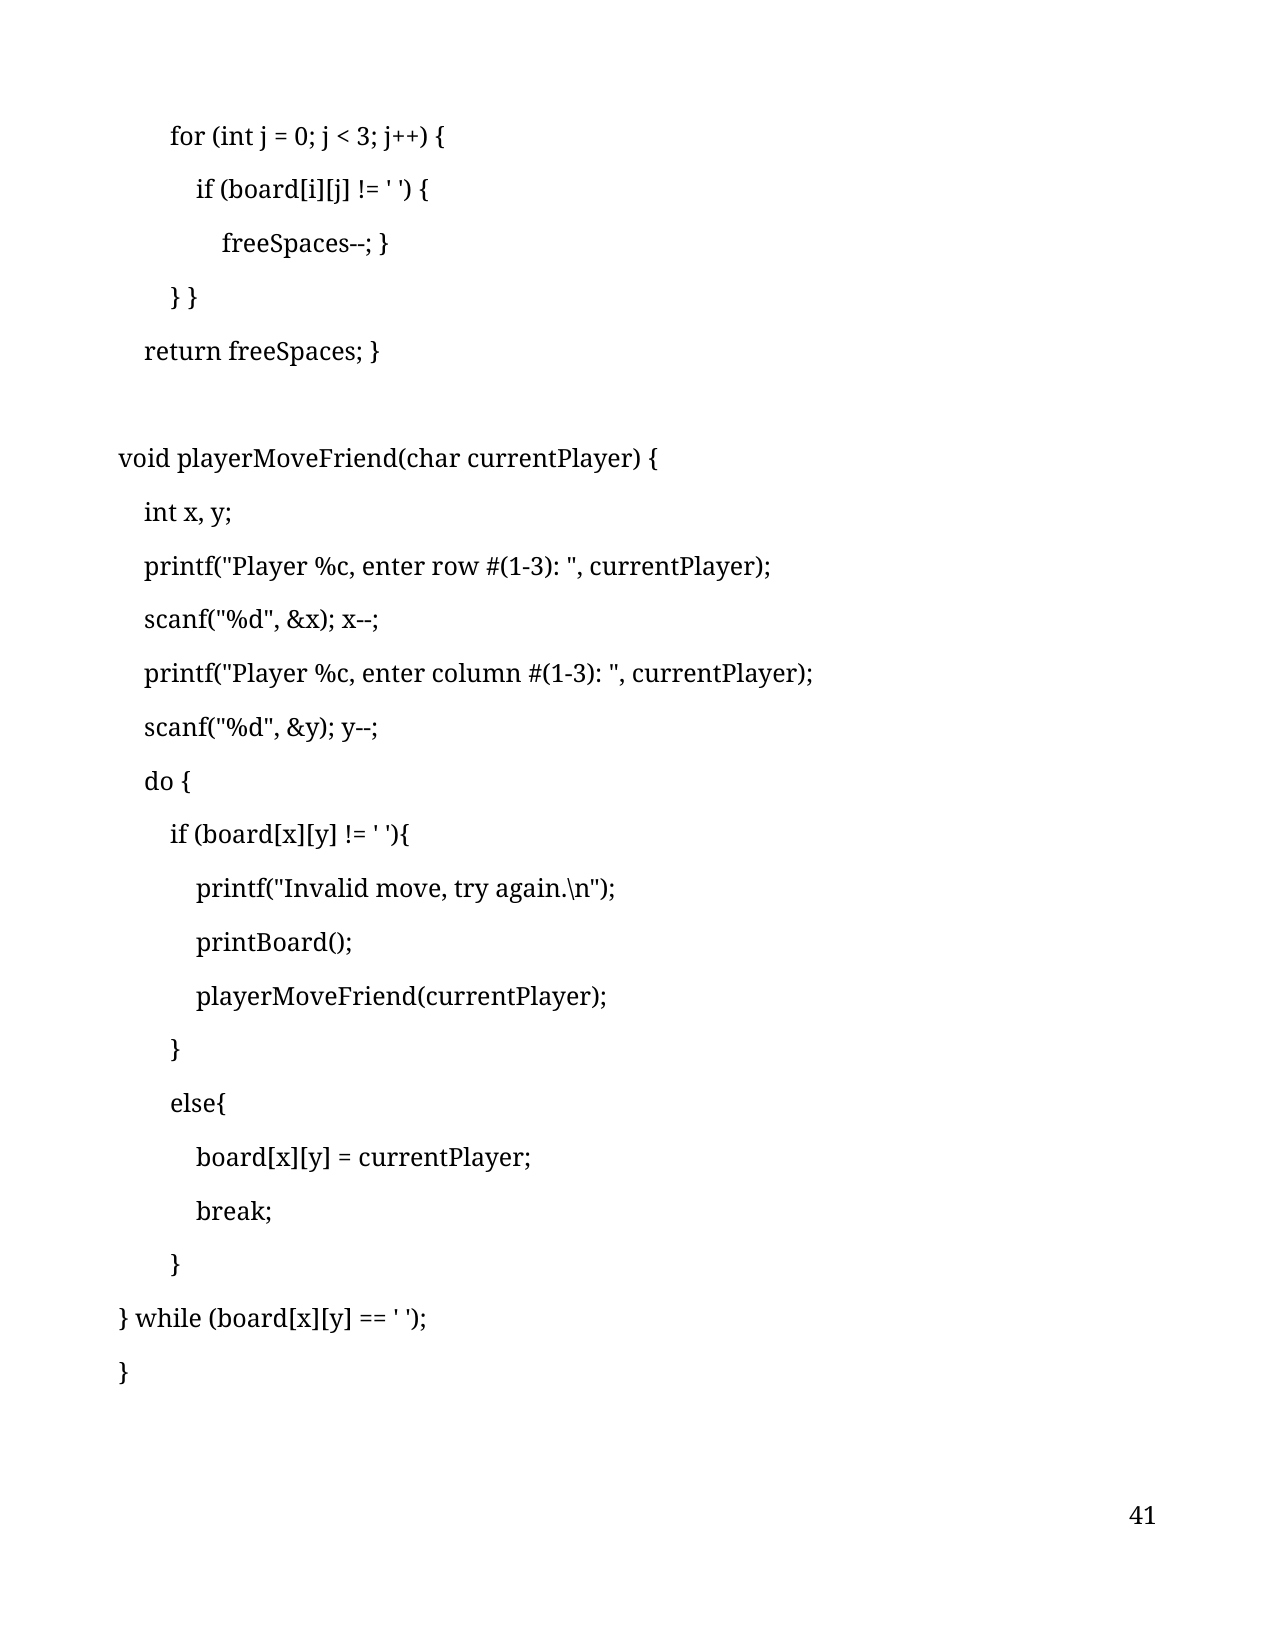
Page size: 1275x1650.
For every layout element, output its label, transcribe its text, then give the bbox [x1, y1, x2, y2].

text } while (board[x][y] == ' '); [118, 1301, 1157, 1335]
text } [118, 1247, 1157, 1281]
text else{ [118, 1086, 1157, 1120]
text if (board[x][y] != ' '){ [118, 817, 1157, 851]
text } } [118, 279, 1157, 313]
text int x, y; [118, 494, 1157, 528]
text break; [118, 1193, 1157, 1227]
text } [118, 1032, 1157, 1066]
text if (board[i][j] != ' ') { [118, 172, 1157, 206]
text scanf("%d", &y); y--; [118, 709, 1157, 743]
text freeSpaces--; } [118, 226, 1157, 260]
text printf("Player %c, enter row #(1-3): ", currentPlayer); [118, 548, 1157, 582]
text playerMoveFriend(currentPlayer); [118, 978, 1157, 1012]
text printBoard(); [118, 924, 1157, 958]
text return freeSpaces; } [118, 333, 1157, 367]
text printf("Invalid move, try again.\n"); [118, 871, 1157, 905]
text scanf("%d", &x); x--; [118, 602, 1157, 636]
text } [118, 1354, 1157, 1388]
text board[x][y] = currentPlayer; [118, 1139, 1157, 1173]
text for (int j = 0; j < 3; j++) { [118, 118, 1157, 152]
text void playerMoveFriend(char currentPlayer) { [118, 441, 1157, 475]
text printf("Player %c, enter column #(1-3): ", currentPlayer); [118, 656, 1157, 690]
text do { [118, 763, 1157, 797]
